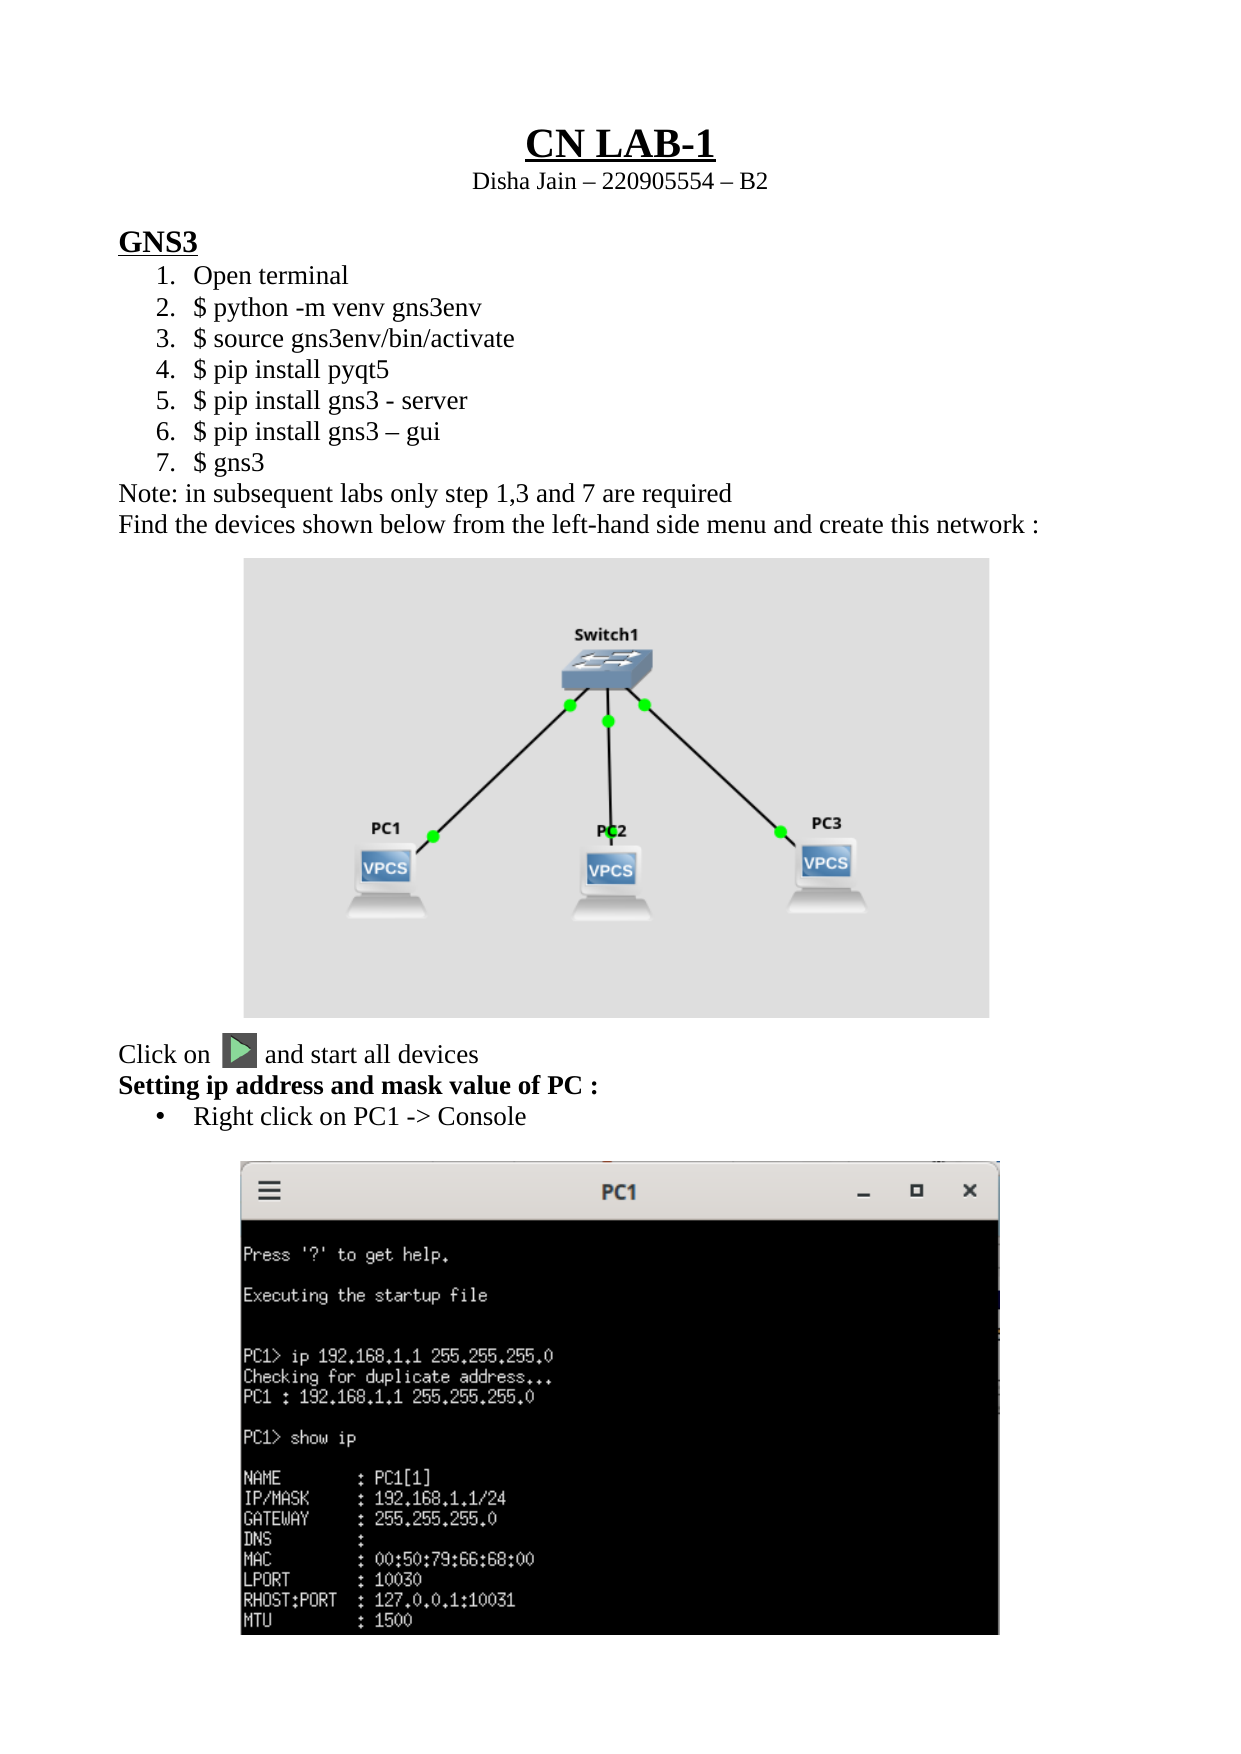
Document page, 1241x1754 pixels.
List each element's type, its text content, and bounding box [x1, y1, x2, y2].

list $ pip install pyqt5 [156, 353, 1122, 384]
list $ pip install gns3 - server [156, 384, 1122, 415]
picture [286, 558, 750, 953]
text CN LAB-1 [118, 118, 1122, 166]
list $ gns3 [156, 446, 1122, 477]
text Find the devices shown below from the left-hand side menu and create this network : [118, 509, 1122, 540]
list Right click on PC1 -> Console [156, 1100, 1122, 1132]
picture [240, 1161, 1000, 1635]
text Note: in subsequent labs only step 1,3 and 7 are required [118, 477, 1122, 509]
list Open terminal [156, 259, 1122, 291]
text Disha Jain – 220905554 – B2 [118, 166, 1122, 195]
text Click on and start all devices [118, 1038, 1122, 1069]
list $ source gns3env/bin/activate [156, 322, 1122, 353]
text GNS3 [118, 223, 1122, 259]
list $ pip install gns3 – gui [156, 415, 1122, 446]
picture [222, 1033, 257, 1068]
text Setting ip address and mask value of PC : [118, 1069, 1122, 1100]
list $ python -m venv gns3env [156, 291, 1122, 322]
